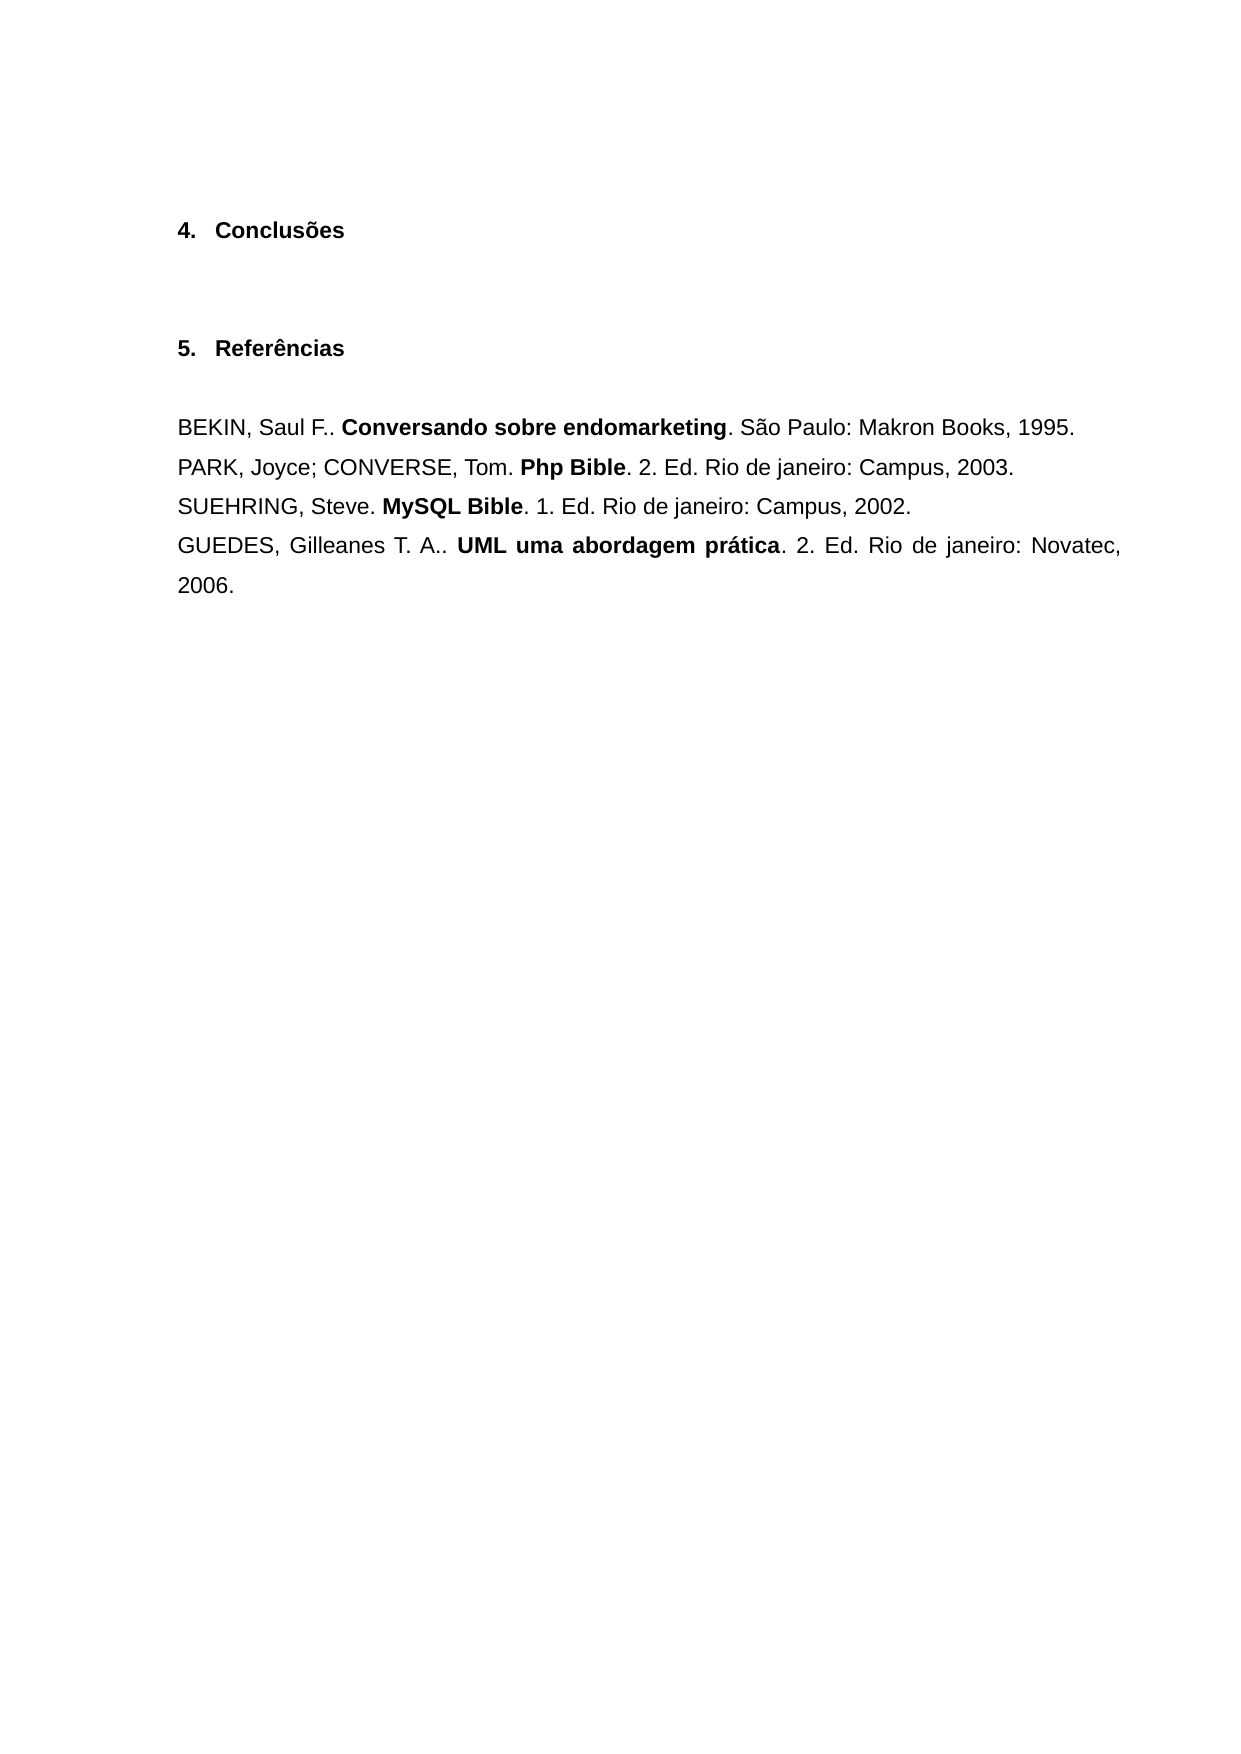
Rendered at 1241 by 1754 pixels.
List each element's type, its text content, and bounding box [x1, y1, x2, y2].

text PARK, Joyce; CONVERSE, Tom. Php Bible. 2. Ed. Rio de janeiro: Campus, 2003. [177, 453, 1122, 480]
text GUEDES, Gilleanes T. A.. UML uma abordagem prática. 2. Ed. Rio de janeiro: Novatec, 2006. [177, 532, 1122, 598]
list Referências [177, 335, 1122, 361]
list Conclusões [177, 217, 1122, 243]
text BEKIN, Saul F.. Conversando sobre endomarketing. São Paulo: Makron Books, 1995. [177, 414, 1122, 440]
text SUEHRING, Steve. MySQL Bible. 1. Ed. Rio de janeiro: Campus, 2002. [177, 493, 1122, 519]
